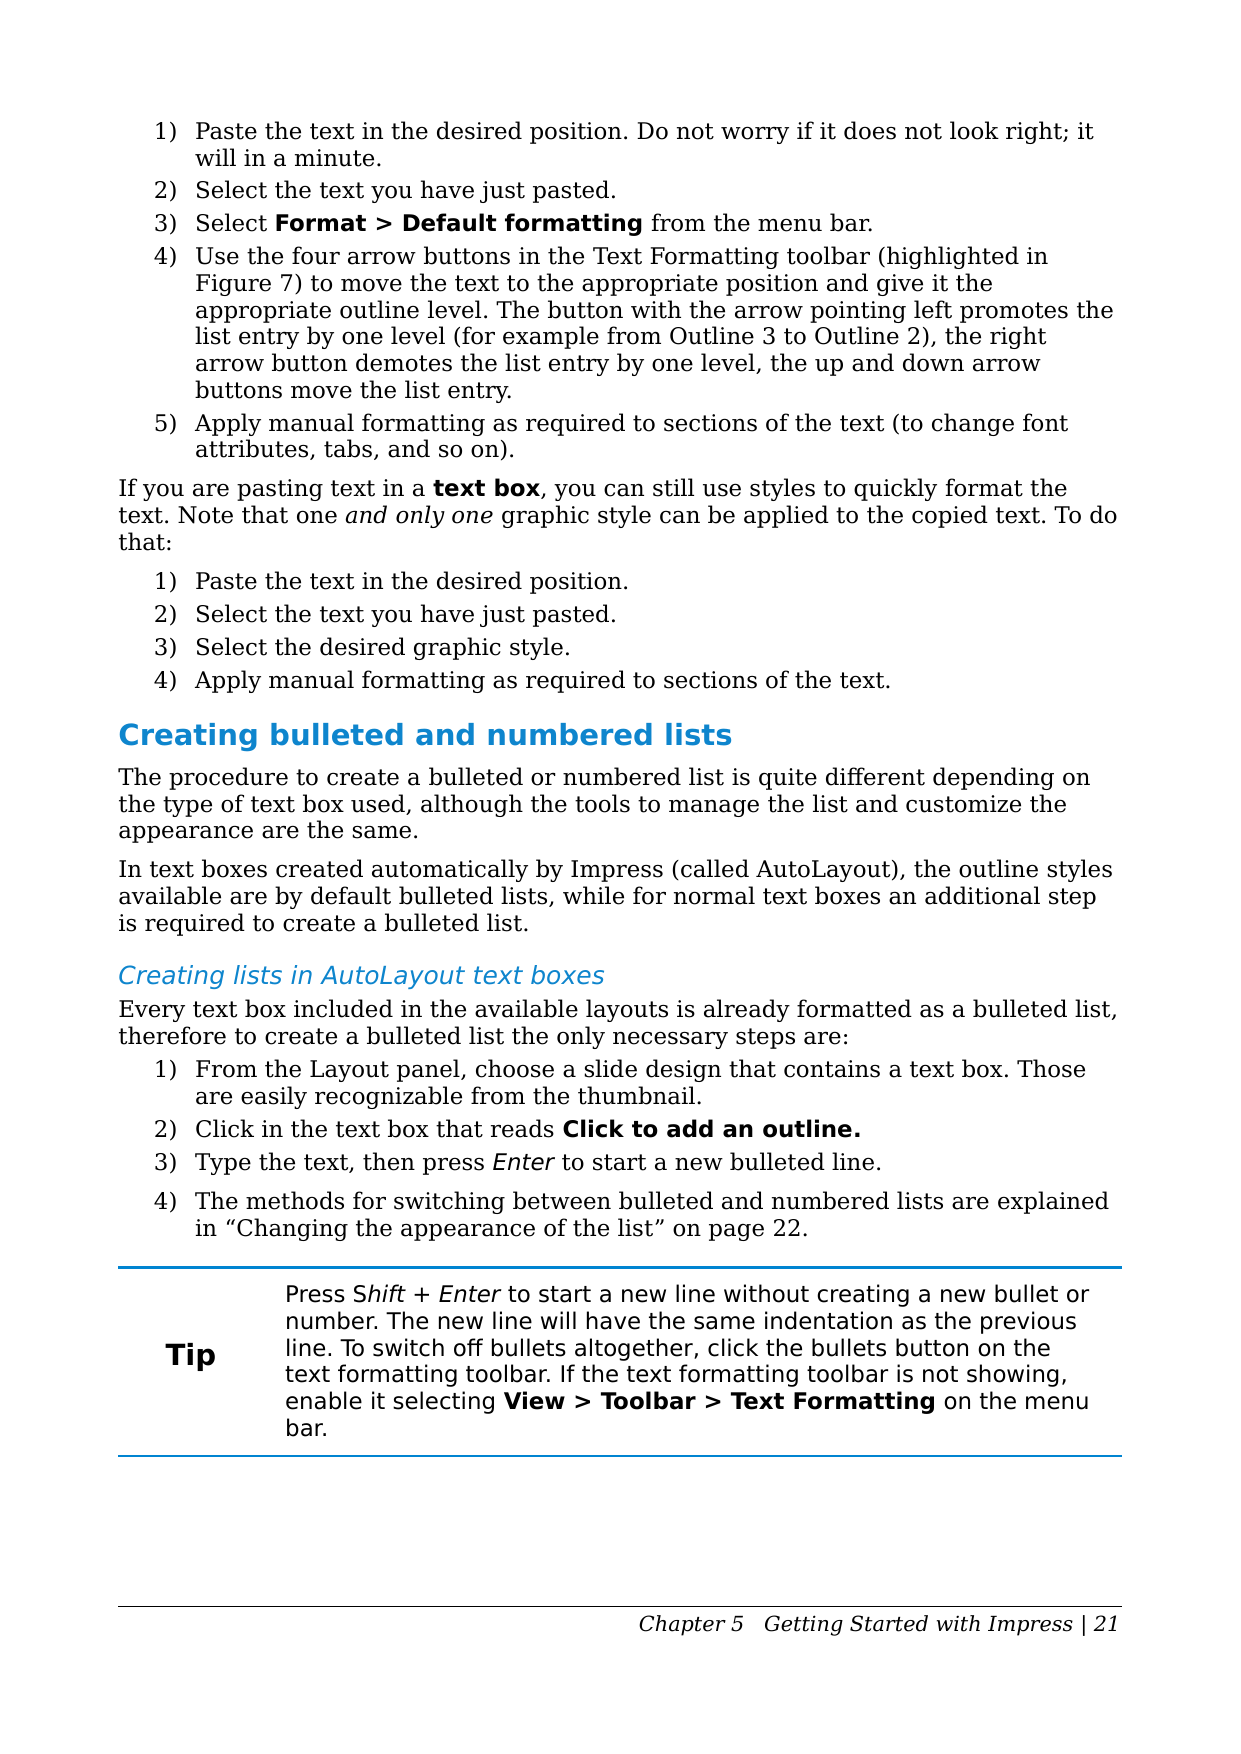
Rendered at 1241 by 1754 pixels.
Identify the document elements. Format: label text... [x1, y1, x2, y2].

list Every text box included in the available layouts is already formatted as a bulleted list, therefore to create a bulleted list the only necessary steps are: [118, 997, 1122, 1050]
text In text boxes created automatically by Impress (called AutoLayout), the outline styles available are by default bulleted lists, while for normal text boxes an additional step is required to create a bulleted list. [118, 857, 1122, 937]
list Type the text, then press Enter to start a new bulleted line. [177, 1149, 1122, 1176]
list Paste the text in the desired position. Do not worry if it does not look right; it will in a minute. [177, 118, 1122, 171]
table_header Press Shift + Enter to start a new line without creating a new bullet or number. The new line will have the same indentation as the previous line. To switch off bullets altogether, click the bullets button on the text formatting toolbar. If the text formatting toolbar is not showing, enable it selecting View > Toolbar > Text Formatting on the menu bar. [264, 1269, 1122, 1454]
list Select the text you have just pasted. [177, 178, 1122, 204]
list The methods for switching between bulleted and numbered lists are explained in “Changing the appearance of the list” on page 22. [177, 1188, 1122, 1241]
list Select the text you have just pasted. [177, 601, 1122, 628]
subtitle Creating lists in AutoLayout text boxes [118, 961, 1122, 990]
table_header Tip [118, 1269, 263, 1454]
list Apply manual formatting as required to sections of the text (to change font attributes, tabs, and so on). [177, 410, 1122, 463]
list Select Format > Default formatting from the menu bar. [177, 211, 1122, 237]
list Use the four arrow buttons in the Text Formatting toolbar (highlighted in Figure 7) to move the text to the appropriate position and give it the appropriate outline level. The button with the arrow pointing left promotes the list entry by one level (for example from Outline 3 to Outline 2), the right arrow button demotes the list entry by one level, the up and down arrow buttons move the list entry. [177, 243, 1122, 403]
list Select the desired graphic style. [177, 634, 1122, 661]
list Paste the text in the desired position. [177, 568, 1122, 595]
list Apply manual formatting as required to sections of the text. [177, 667, 1122, 693]
list From the Layout panel, choose a slide design that contains a text box. Those are easily recognizable from the thumbnail. [177, 1056, 1122, 1110]
list Click in the text box that reads Click to add an outline. [177, 1116, 1122, 1143]
subtitle Creating bulleted and numbered lists [118, 718, 1122, 752]
text If you are pasting text in a text box, you can still use styles to quickly format the text. Note that one and only one graphic style can be applied to the copied text. To do that: [118, 476, 1122, 556]
text The procedure to create a bulleted or numbered list is quite different depending on the type of text box used, although the tools to manage the list and customize the appearance are the same. [118, 764, 1122, 844]
